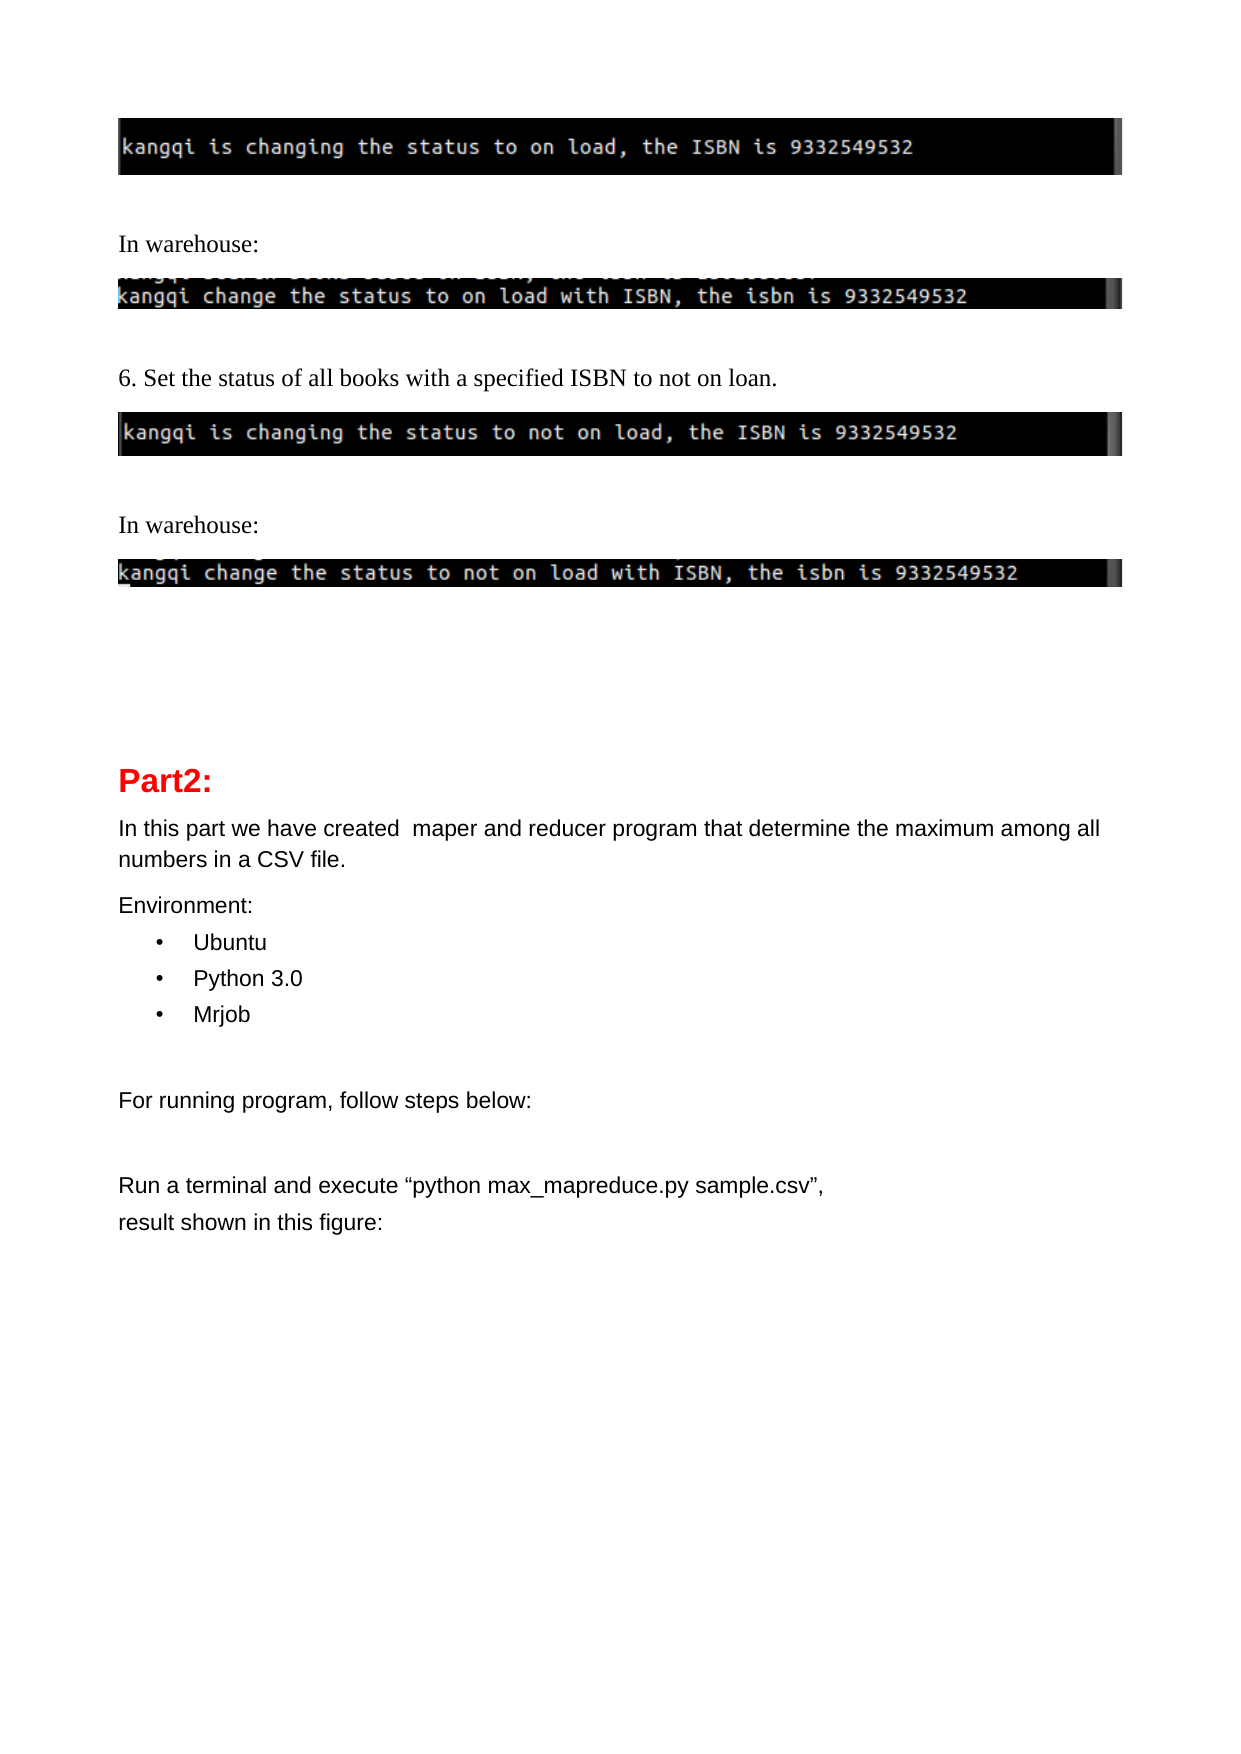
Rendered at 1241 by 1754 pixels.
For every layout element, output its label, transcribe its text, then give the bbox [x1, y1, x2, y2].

text result shown in this figure: [118, 1208, 1122, 1235]
text For running program, follow steps below: [118, 1087, 1122, 1113]
list Python 3.0 [156, 965, 1122, 991]
list Ubuntu [156, 929, 1122, 955]
text Part2: [118, 762, 1122, 800]
picture [118, 412, 1123, 456]
text 6. Set the status of all books with a specified ISBN to not on loan. [118, 363, 1122, 392]
list Mrjob [156, 1001, 1122, 1028]
text Environment: [118, 892, 1122, 919]
picture [118, 559, 1123, 587]
picture [118, 118, 1123, 175]
text In warehouse: [118, 511, 1122, 539]
picture [118, 278, 1123, 309]
text Run a terminal and execute “python max_mapreduce.py sample.csv”, [118, 1172, 1122, 1198]
text In this part we have created maper and reducer program that determine the maximum among all numbers in a CSV file. [118, 814, 1122, 872]
text In warehouse: [118, 229, 1122, 258]
